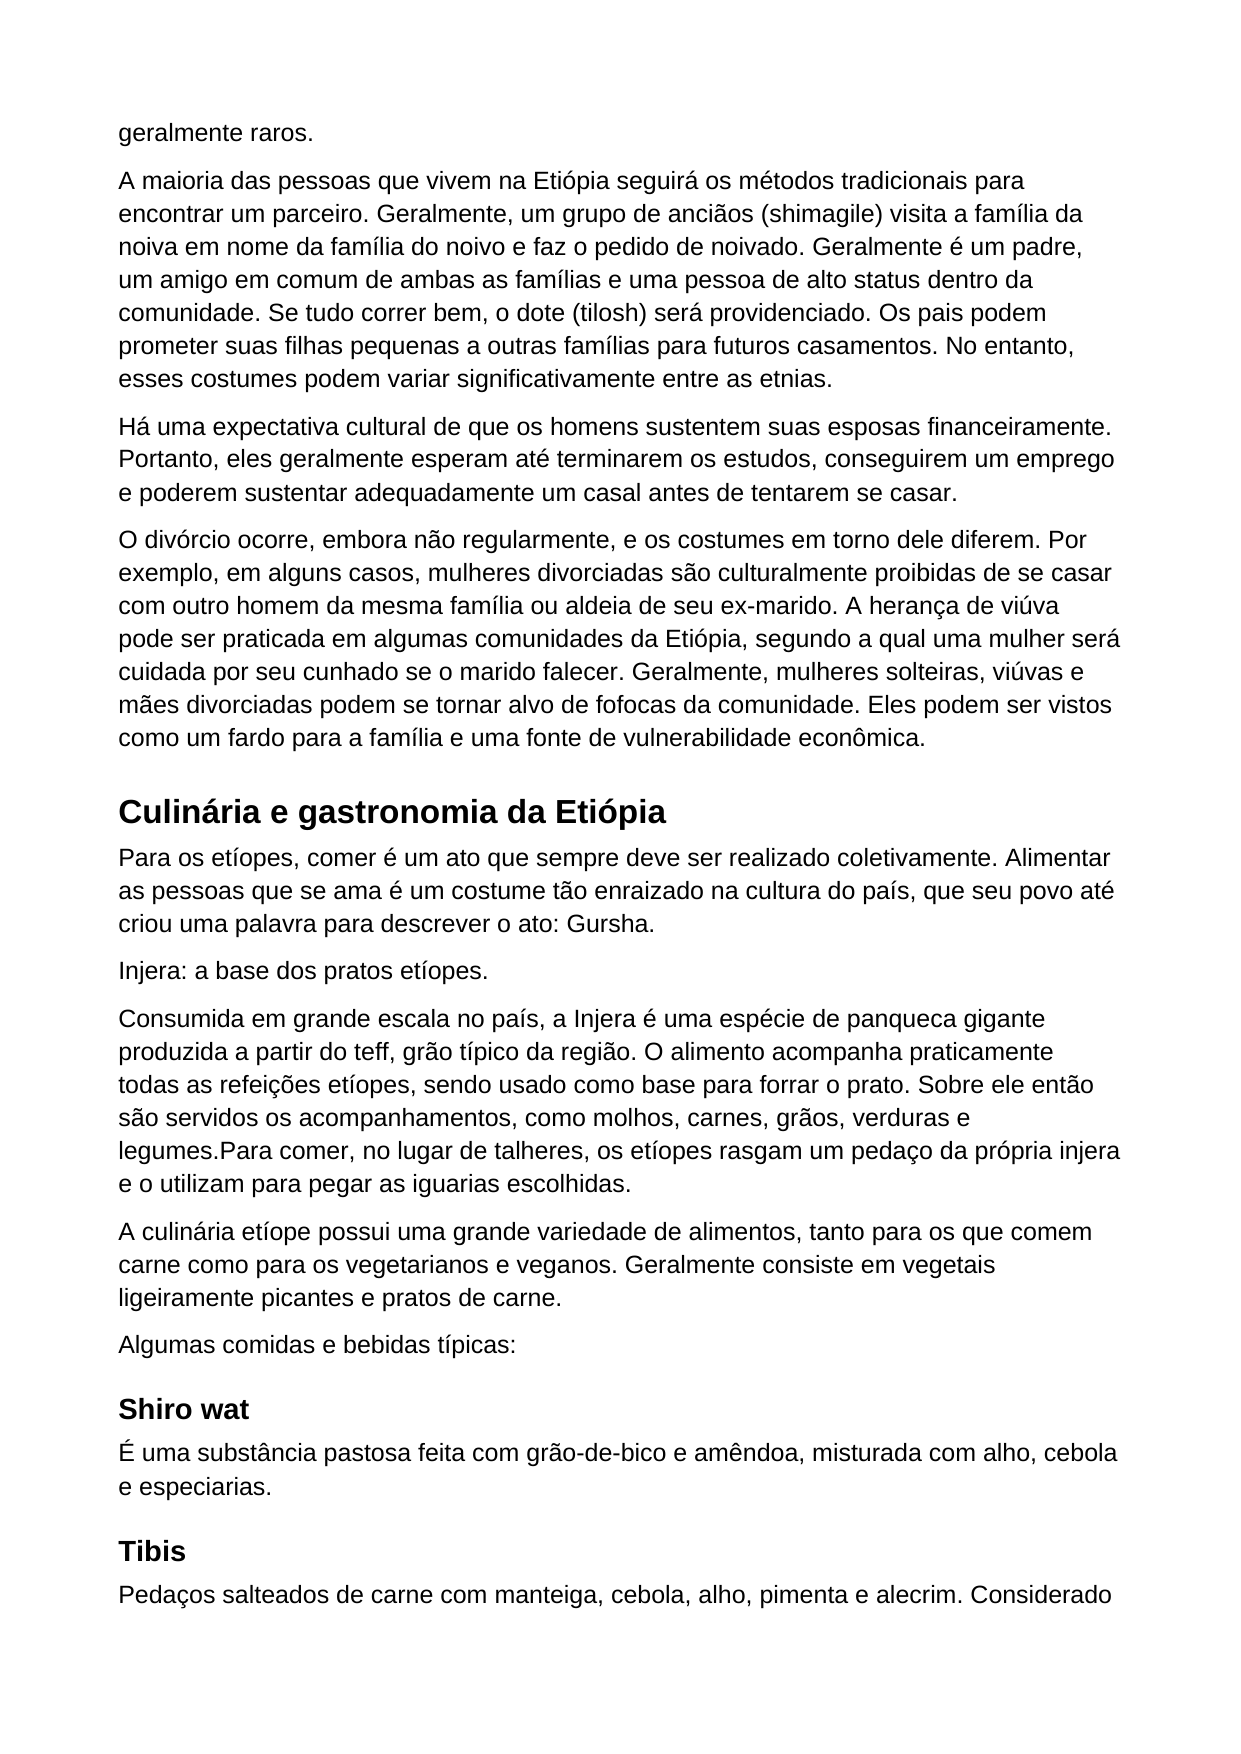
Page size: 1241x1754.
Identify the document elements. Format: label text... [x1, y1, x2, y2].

text A maioria das pessoas que vivem na Etiópia seguirá os métodos tradicionais para encontrar um parceiro. Geralmente, um grupo de anciãos (shimagile) visita a família da noiva em nome da família do noivo e faz o pedido de noivado. Geralmente é um padre, um amigo em comum de ambas as famílias e uma pessoa de alto status dentro da comunidade. Se tudo correr bem, o dote (tilosh) será providenciado. Os pais podem prometer suas filhas pequenas a outras famílias para futuros casamentos. No entanto, esses costumes podem variar significativamente entre as etnias. [118, 166, 1122, 393]
text Há uma expectativa cultural de que os homens sustentem suas esposas financeiramente. Portanto, eles geralmente esperam até terminarem os estudos, conseguirem um emprego e poderem sustentar adequadamente um casal antes de tentarem se casar. [118, 411, 1122, 506]
text geralmente raros. [118, 118, 1122, 147]
text Injera: a base dos pratos etíopes. [118, 956, 1122, 985]
subtitle Shiro wat [118, 1392, 1122, 1426]
text Algumas comidas e bebidas típicas: [118, 1330, 1122, 1359]
subtitle Culinária e gastronomia da Etiópia [118, 792, 1122, 830]
text A culinária etíope possui uma grande variedade de alimentos, tanto para os que comem carne como para os vegetarianos e veganos. Geralmente consiste em vegetais ligeiramente picantes e pratos de carne. [118, 1217, 1122, 1311]
text Para os etíopes, comer é um ato que sempre deve ser realizado coletivamente. Alimentar as pessoas que se ama é um costume tão enraizado na cultura do país, que seu povo até criou uma palavra para descrever o ato: Gursha. [118, 843, 1122, 937]
text É uma substância pastosa feita com grão-de-bico e amêndoa, misturada com alho, cebola e especiarias. [118, 1438, 1122, 1500]
text Consumida em grande escala no país, a Injera é uma espécie de panqueca gigante produzida a partir do teff, grão típico da região. O alimento acompanha praticamente todas as refeições etíopes, sendo usado como base para forrar o prato. Sobre ele então são servidos os acompanhamentos, como molhos, carnes, grãos, verduras e legumes.Para comer, no lugar de talheres, os etíopes rasgam um pedaço da própria injera e o utilizam para pegar as iguarias escolhidas. [118, 1004, 1122, 1198]
subtitle Tibis [118, 1534, 1122, 1567]
text Pedaços salteados de carne com manteiga, cebola, alho, pimenta e alecrim. Considerado [118, 1580, 1122, 1608]
text O divórcio ocorre, embora não regularmente, e os costumes em torno dele diferem. Por exemplo, em alguns casos, mulheres divorciadas são culturalmente proibidas de se casar com outro homem da mesma família ou aldeia de seu ex-marido. A herança de viúva pode ser praticada em algumas comunidades da Etiópia, segundo a qual uma mulher será cuidada por seu cunhado se o marido falecer. Geralmente, mulheres solteiras, viúvas e mães divorciadas podem se tornar alvo de fofocas da comunidade. Eles podem ser vistos como um fardo para a família e uma fonte de vulnerabilidade econômica. [118, 525, 1122, 752]
